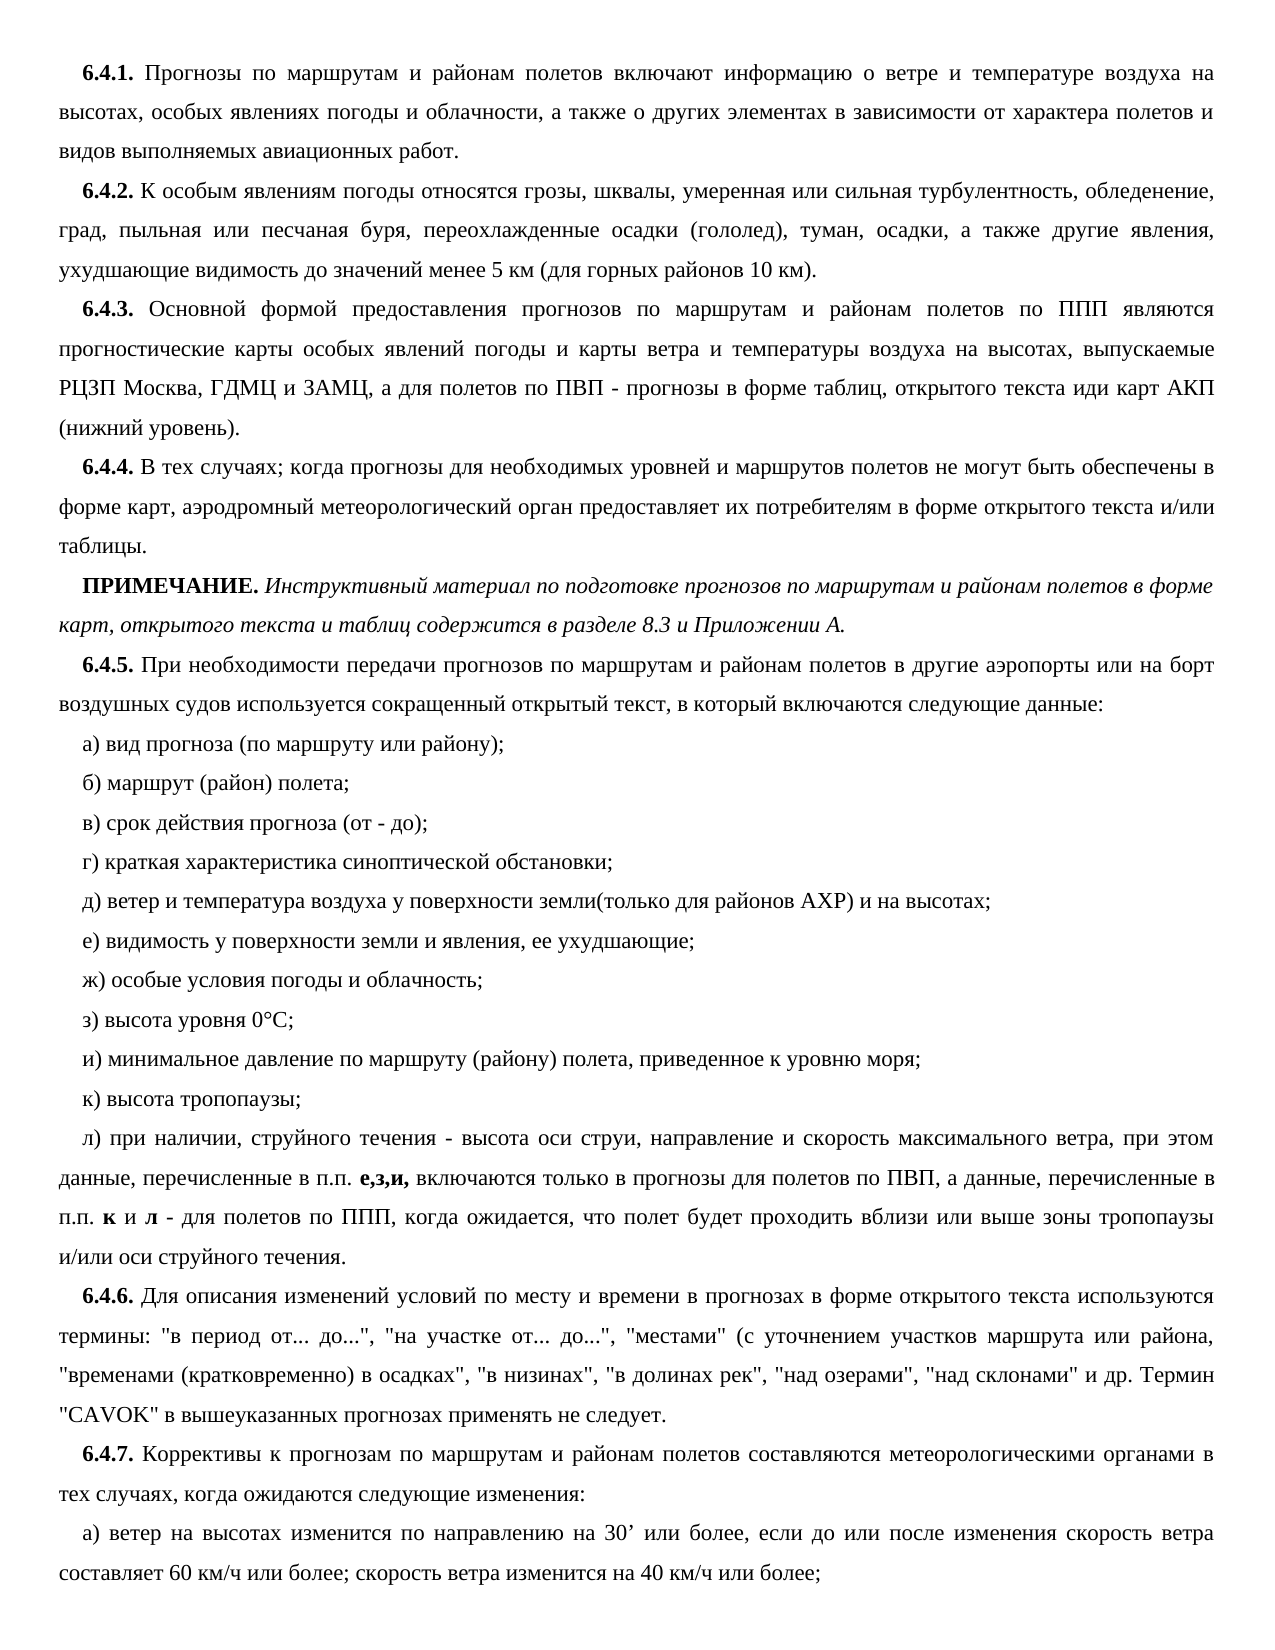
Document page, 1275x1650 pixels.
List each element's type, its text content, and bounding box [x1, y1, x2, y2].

text 6.4.5. При необходимости передачи прогнозов по маршрутам и районам полетов в другие аэропорты или на борт воздушных судов используется сокращенный открытый текст, в который включаются следующие данные: [58, 651, 1216, 717]
text к) высота тропопаузы; [58, 1085, 1216, 1111]
text 6.4.1. Прогнозы по маршрутам и районам полетов включают информацию о ветре и температуре воздуха на высотах, особых явлениях погоды и облачности, а также о других элементах в зависимости от характера полетов и видов выполняемых авиационных работ. [58, 58, 1216, 164]
text е) видимость у поверхности земли и явления, ее ухудшающие; [58, 927, 1216, 953]
text л) при наличии, струйного течения - высота оси струи, направление и скорость максимального ветра, при этом данные, перечисленные в п.п. е,з,и, включаются только в прогнозы для полетов по ПВП, а данные, перечисленные в п.п. к и л - для полетов по ППП, когда ожидается, что полет будет проходить вблизи или выше зоны тропопаузы и/или оси струйного течения. [58, 1124, 1216, 1269]
text г) краткая характеристика синоптической обстановки; [58, 848, 1216, 874]
text и) минимальное давление по маршруту (району) полета, приведенное к уровню моря; [58, 1046, 1216, 1072]
text а) вид прогноза (по маршруту или району); [58, 730, 1216, 756]
text в) срок действия прогноза (от - до); [58, 809, 1216, 835]
text б) маршрут (район) полета; [58, 769, 1216, 796]
text 6.4.3. Основной формой предоставления прогнозов по маршрутам и районам полетов по ППП являются прогностические карты особых явлений погоды и карты ветра и температуры воздуха на высотах, выпускаемые РЦЗП Москва, ГДМЦ и ЗАМЦ, а для полетов по ПВП - прогнозы в форме таблиц, открытого текста иди карт АКП (нижний уровень). [58, 295, 1216, 440]
text ПРИМЕЧАНИЕ. Инструктивный материал по подготовке прогнозов по маршрутам и районам полетов в форме карт, открытого текста и таблиц содержится в разделе 8.3 и Приложении А. [58, 572, 1216, 638]
text з) высота уровня 0°С; [58, 1006, 1216, 1032]
text а) ветер на высотах изменится по направлению на 30’ или более, если до или после изменения скорость ветра составляет 60 км/ч или более; скорость ветра изменится на 40 км/ч или более; [58, 1519, 1216, 1585]
text 6.4.2. К особым явлениям погоды относятся грозы, шквалы, умеренная или сильная турбулентность, обледенение, град, пыльная или песчаная буря, переохлажденные осадки (гололед), туман, осадки, а также другие явления, ухудшающие видимость до значений менее 5 км (для горных районов 10 км). [58, 177, 1216, 282]
text ж) особые условия погоды и облачность; [58, 967, 1216, 993]
text 6.4.4. В тех случаях; когда прогнозы для необходимых уровней и маршрутов полетов не могут быть обеспечены в форме карт, аэродромный метеорологический орган предоставляет их потребителям в форме открытого текста и/или таблицы. [58, 453, 1216, 559]
text 6.4.7. Коррективы к прогнозам по маршрутам и районам полетов составляются метеорологическими органами в тех случаях, когда ожидаются следующие изменения: [58, 1440, 1216, 1506]
text д) ветер и температура воздуха у поверхности земли(только для районов АХР) и на высотах; [58, 888, 1216, 914]
text 6.4.6. Для описания изменений условий по месту и времени в прогнозах в форме открытого текста используются термины: "в период от... до...", "на участке от... до...", "местами" (с уточнением участков маршрута или района, "временами (кратковременно) в осадках", "в низинах", "в долинах рек", "над озерами", "над склонами" и др. Термин "CAVOK" в вышеуказанных прогнозах применять не следует. [58, 1282, 1216, 1427]
